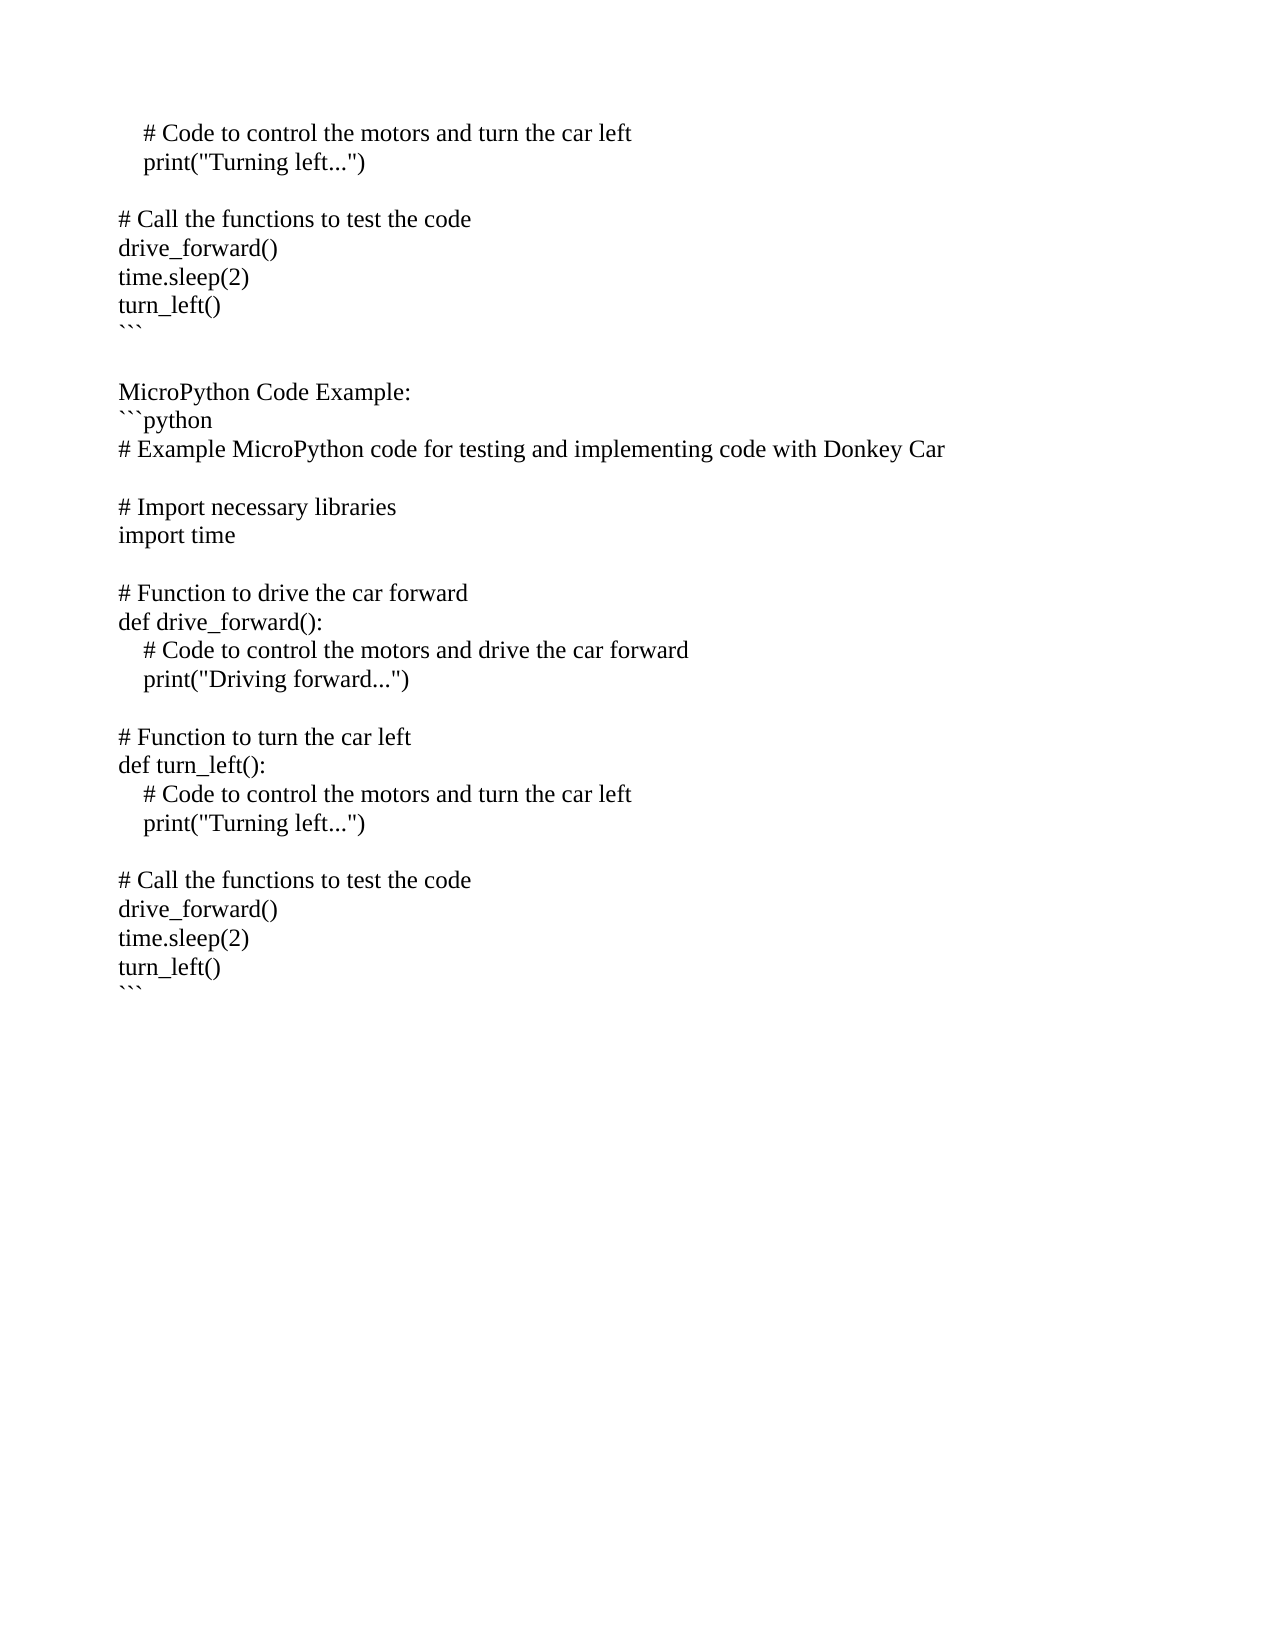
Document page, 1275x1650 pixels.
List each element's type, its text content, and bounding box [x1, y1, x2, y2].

text ``` [118, 319, 1157, 348]
text time.sleep(2) [118, 923, 1157, 952]
text MicroPython Code Example: [118, 377, 1157, 406]
text ```python [118, 406, 1157, 434]
text # Function to turn the car left [118, 722, 1157, 751]
text def turn_left(): [118, 751, 1157, 779]
text # Import necessary libraries [118, 492, 1157, 521]
text # Call the functions to test the code [118, 204, 1157, 233]
text turn_left() [118, 952, 1157, 981]
text def drive_forward(): [118, 607, 1157, 636]
text print("Turning left...") [118, 147, 1157, 176]
text # Call the functions to test the code [118, 866, 1157, 894]
text turn_left() [118, 291, 1157, 319]
text # Example MicroPython code for testing and implementing code with Donkey Car [118, 434, 1157, 463]
text time.sleep(2) [118, 262, 1157, 291]
text drive_forward() [118, 233, 1157, 262]
text # Code to control the motors and turn the car left [118, 118, 1157, 147]
text ``` [118, 981, 1157, 1009]
text # Code to control the motors and turn the car left [118, 779, 1157, 808]
text print("Driving forward...") [118, 664, 1157, 693]
text # Code to control the motors and drive the car forward [118, 636, 1157, 664]
text import time [118, 521, 1157, 549]
text print("Turning left...") [118, 808, 1157, 837]
text # Function to drive the car forward [118, 578, 1157, 607]
text drive_forward() [118, 894, 1157, 923]
